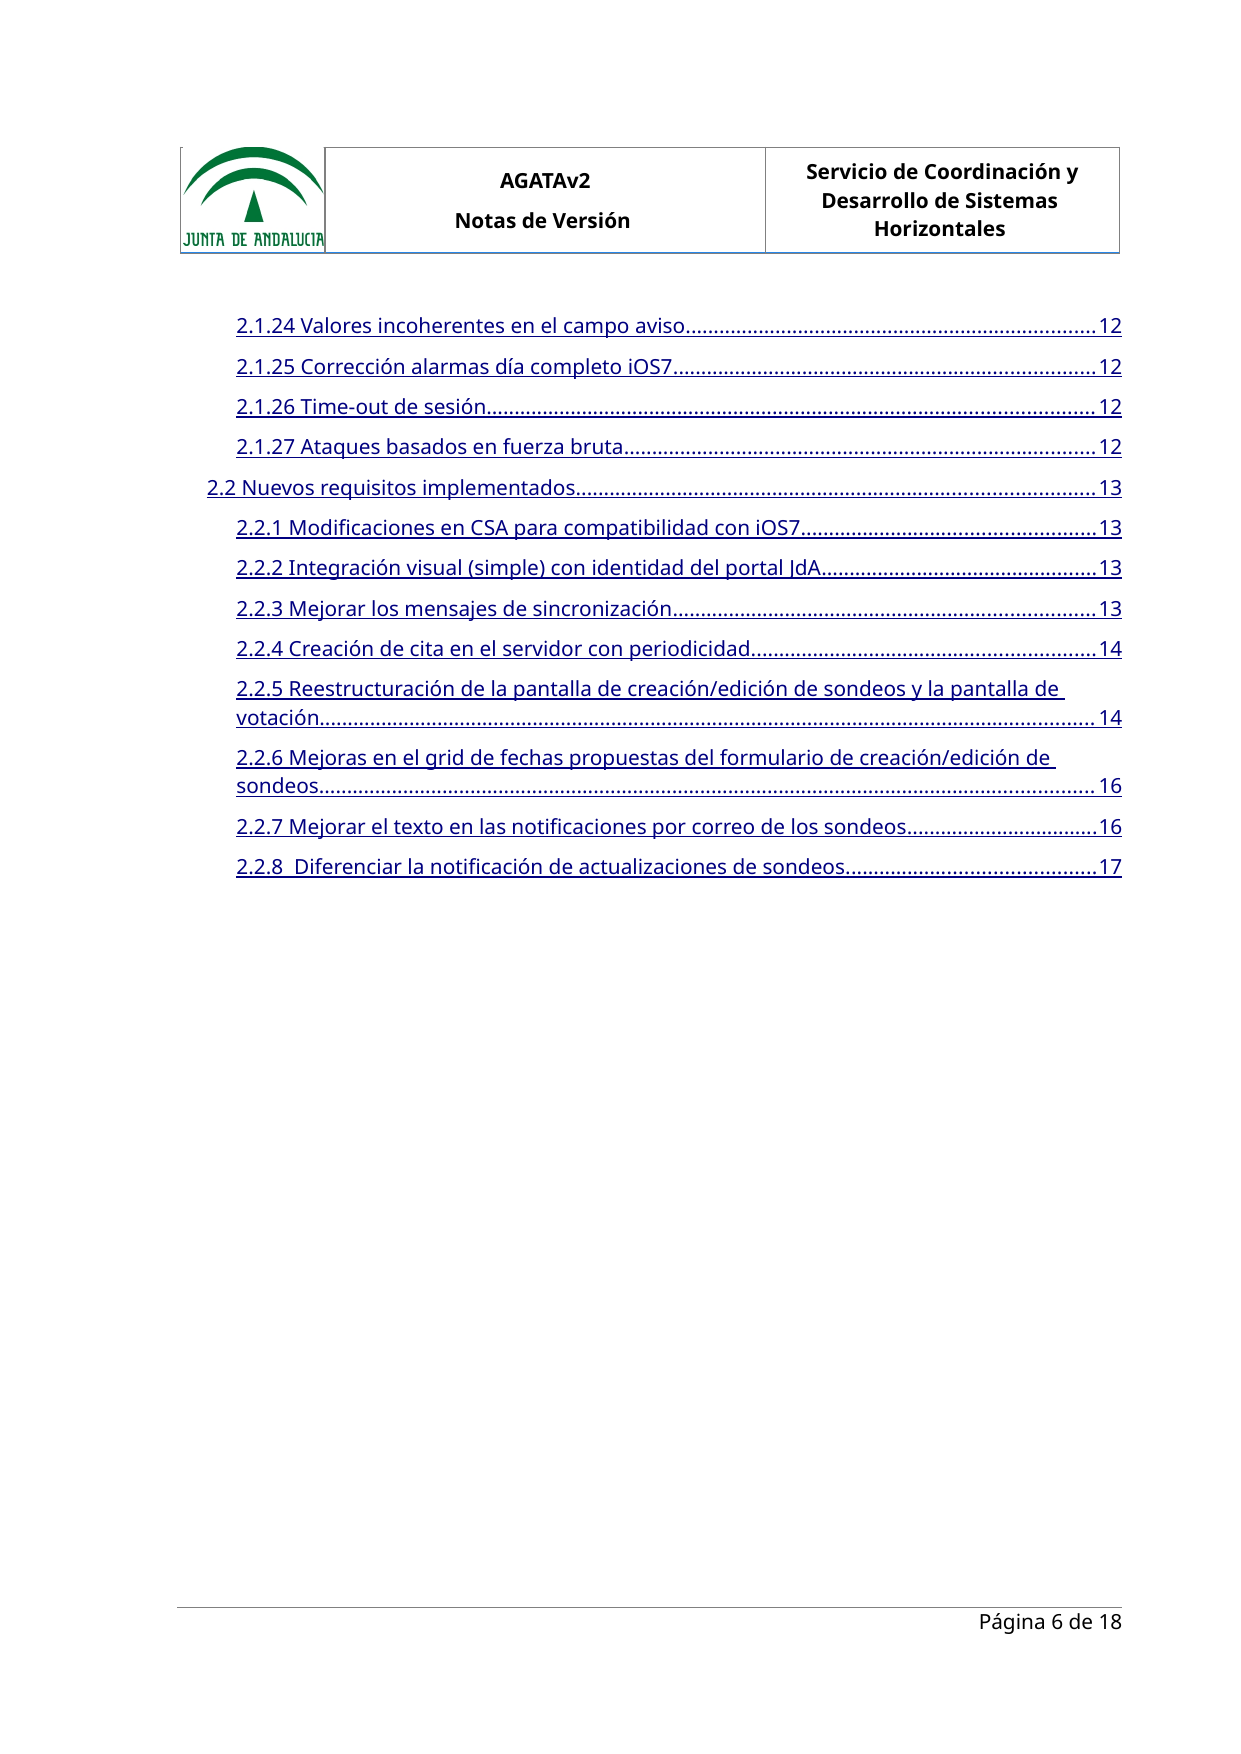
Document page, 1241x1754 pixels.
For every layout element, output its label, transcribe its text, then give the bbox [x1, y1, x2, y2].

text 2.2 Nuevos requisitos implementados 13 [207, 473, 1122, 497]
text 2.2.7 Mejorar el texto en las notificaciones por correo de los sondeos 16 [236, 812, 1122, 836]
text 2.2.4 Creación de cita en el servidor con periodicidad. 14 [236, 634, 1122, 658]
text 2.1.27 Ataques basados en fuerza bruta 12 [236, 432, 1122, 457]
text 2.2.1 Modificaciones en CSA para compatibilidad con iOS7 13 [236, 513, 1122, 537]
text 2.1.24 Valores incoherentes en el campo aviso 12 [236, 311, 1122, 336]
text 2.1.25 Corrección alarmas día completo iOS7 12 [236, 352, 1122, 376]
picture [183, 147, 324, 246]
text 2.1.26 Time-out de sesión 12 [236, 392, 1122, 416]
text 2.2.6 Mejoras en el grid de fechas propuestas del formulario de creación/edición de sondeos 16 [236, 743, 1122, 796]
text 2.2.5 Reestructuración de la pantalla de creación/edición de sondeos y la pantalla de votación 14 [236, 674, 1122, 727]
text 2.2.2 Integración visual (simple) con identidad del portal JdA 13 [236, 553, 1122, 577]
text 2.2.3 Mejorar los mensajes de sincronización 13 [236, 594, 1122, 618]
text 2.2.8 Diferenciar la notificación de actualizaciones de sondeos. 17 [236, 852, 1122, 876]
